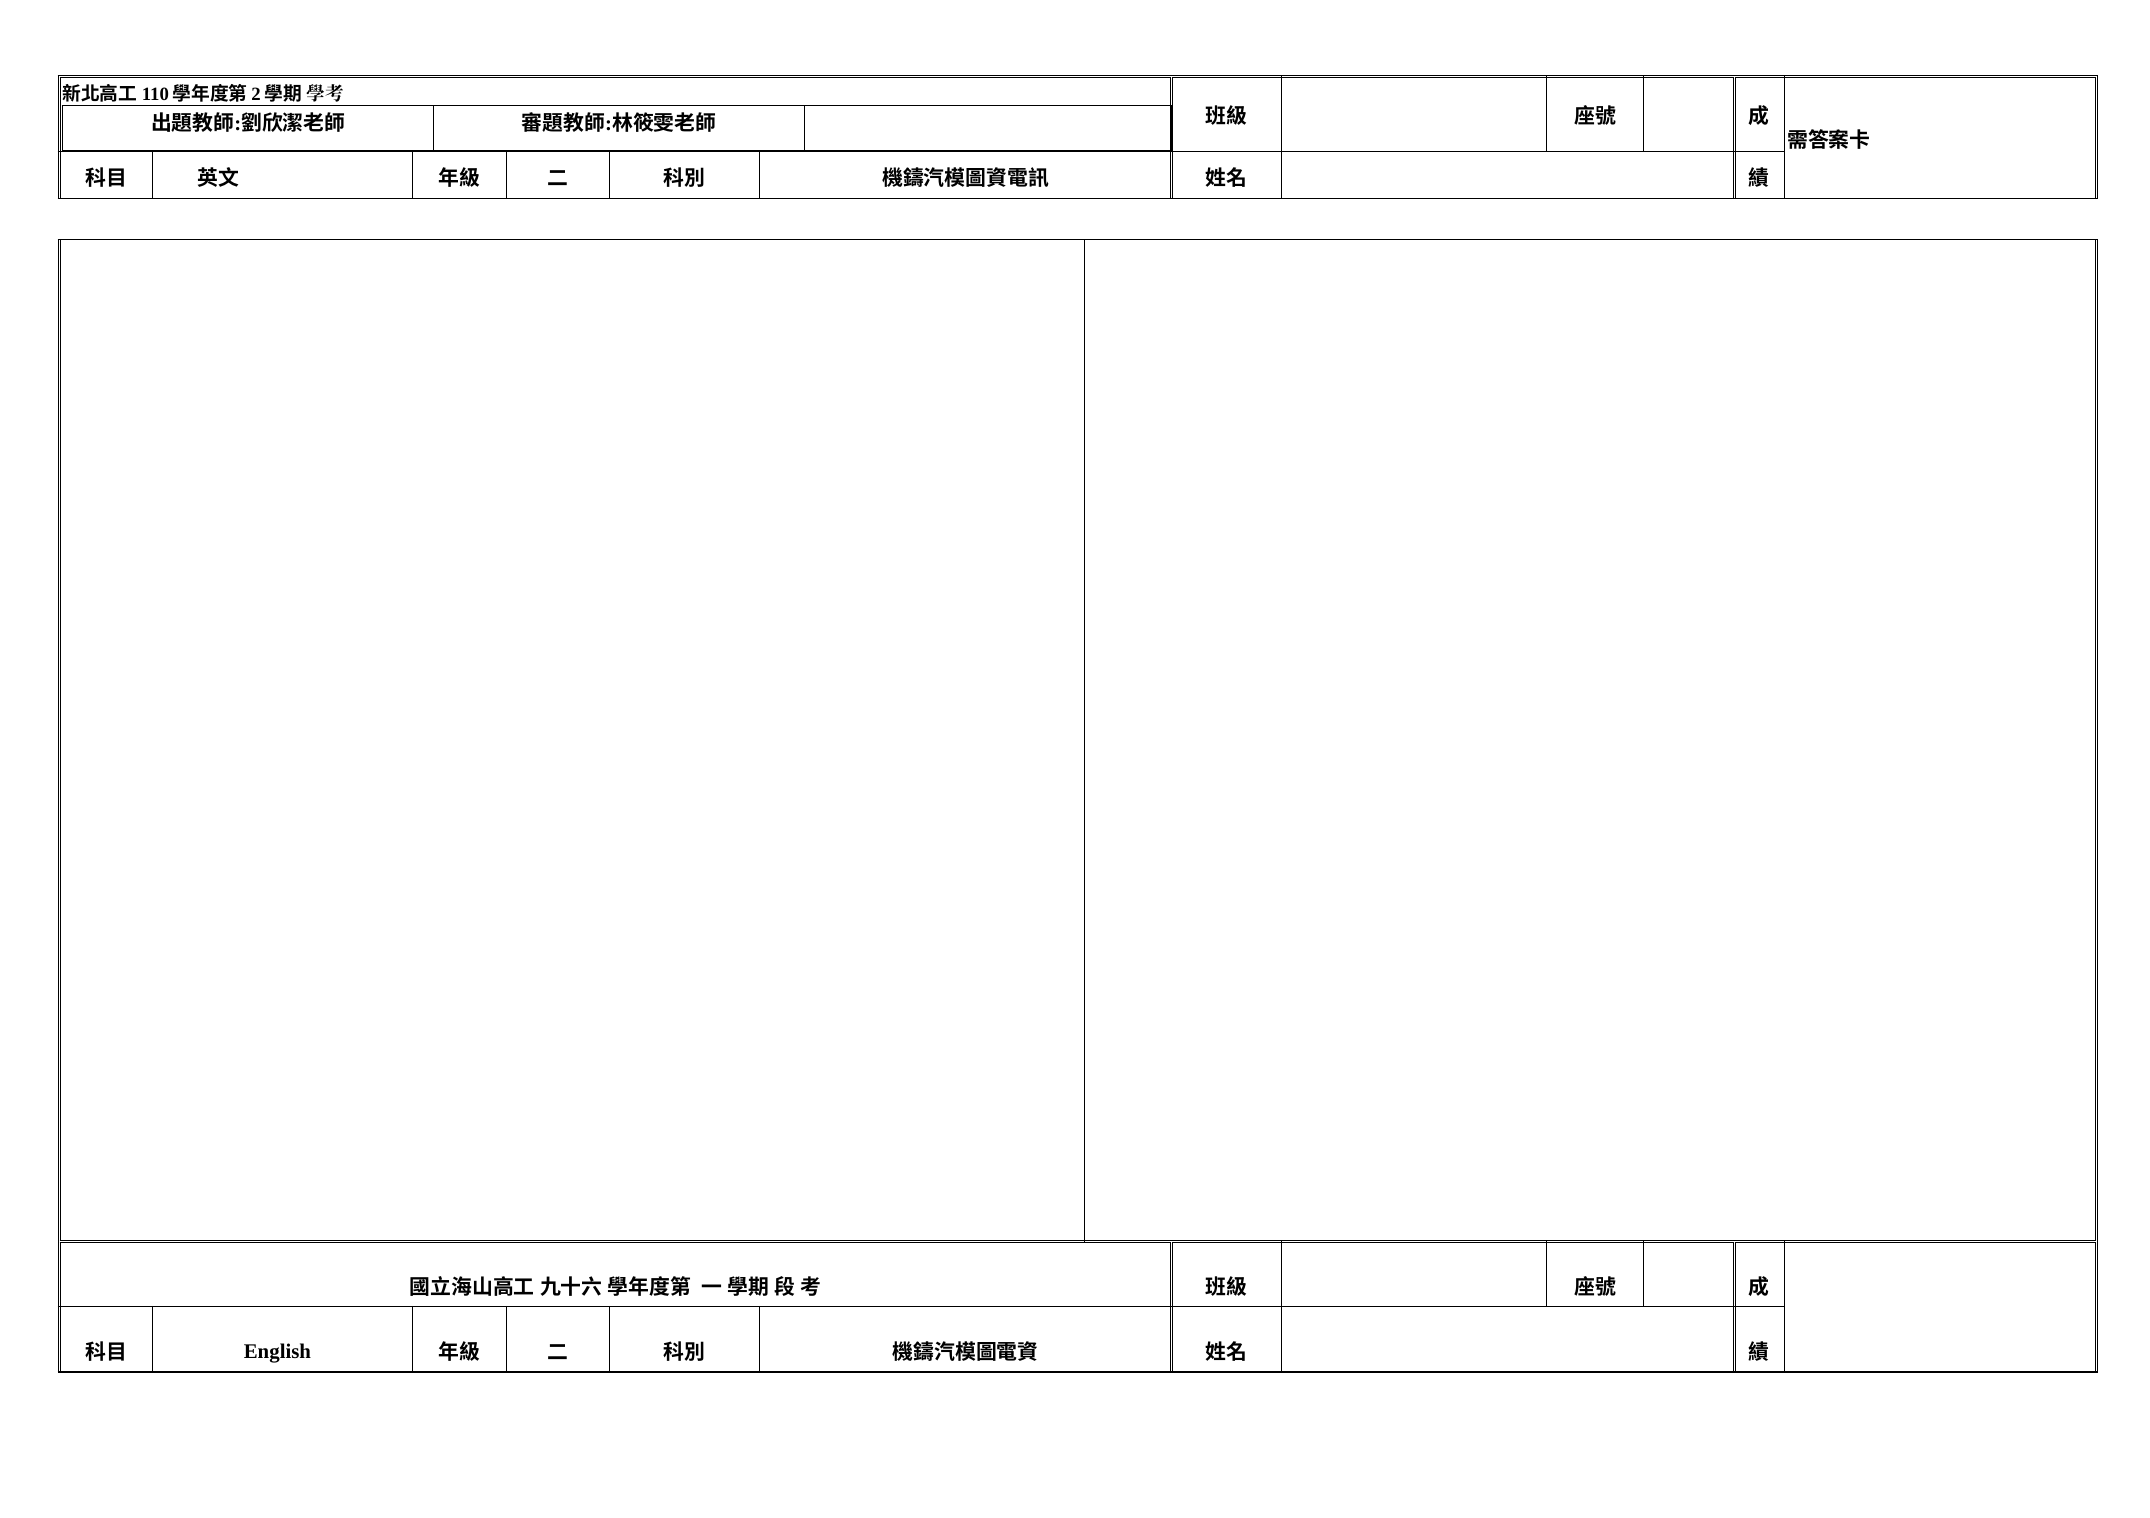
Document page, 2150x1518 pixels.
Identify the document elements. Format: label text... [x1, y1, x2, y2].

table_cell 成 [1736, 1243, 1784, 1306]
table_cell 姓名 [1173, 1307, 1281, 1371]
table_cell 班級 [1173, 1243, 1281, 1306]
table_cell [61, 240, 1084, 1240]
table_cell [1785, 1243, 2095, 1371]
table_cell 國立海山高工 九十六 學年度第 一 學期 段 考 [61, 1243, 1170, 1306]
table_cell 機鑄汽模圖電資 [760, 1307, 1170, 1371]
table_cell English [153, 1307, 412, 1371]
table_cell [1085, 240, 2095, 1240]
table_cell [1282, 1307, 1733, 1371]
table_cell 年級 [413, 1307, 506, 1371]
table_cell [1644, 1243, 1733, 1306]
table_cell 科目 [61, 1307, 152, 1371]
table_cell 座號 [1547, 1243, 1643, 1306]
table_cell 績 [1736, 1307, 1784, 1371]
table_cell [1282, 1243, 1546, 1306]
table_cell 二 [507, 1307, 609, 1371]
table_cell 科別 [610, 1307, 759, 1371]
